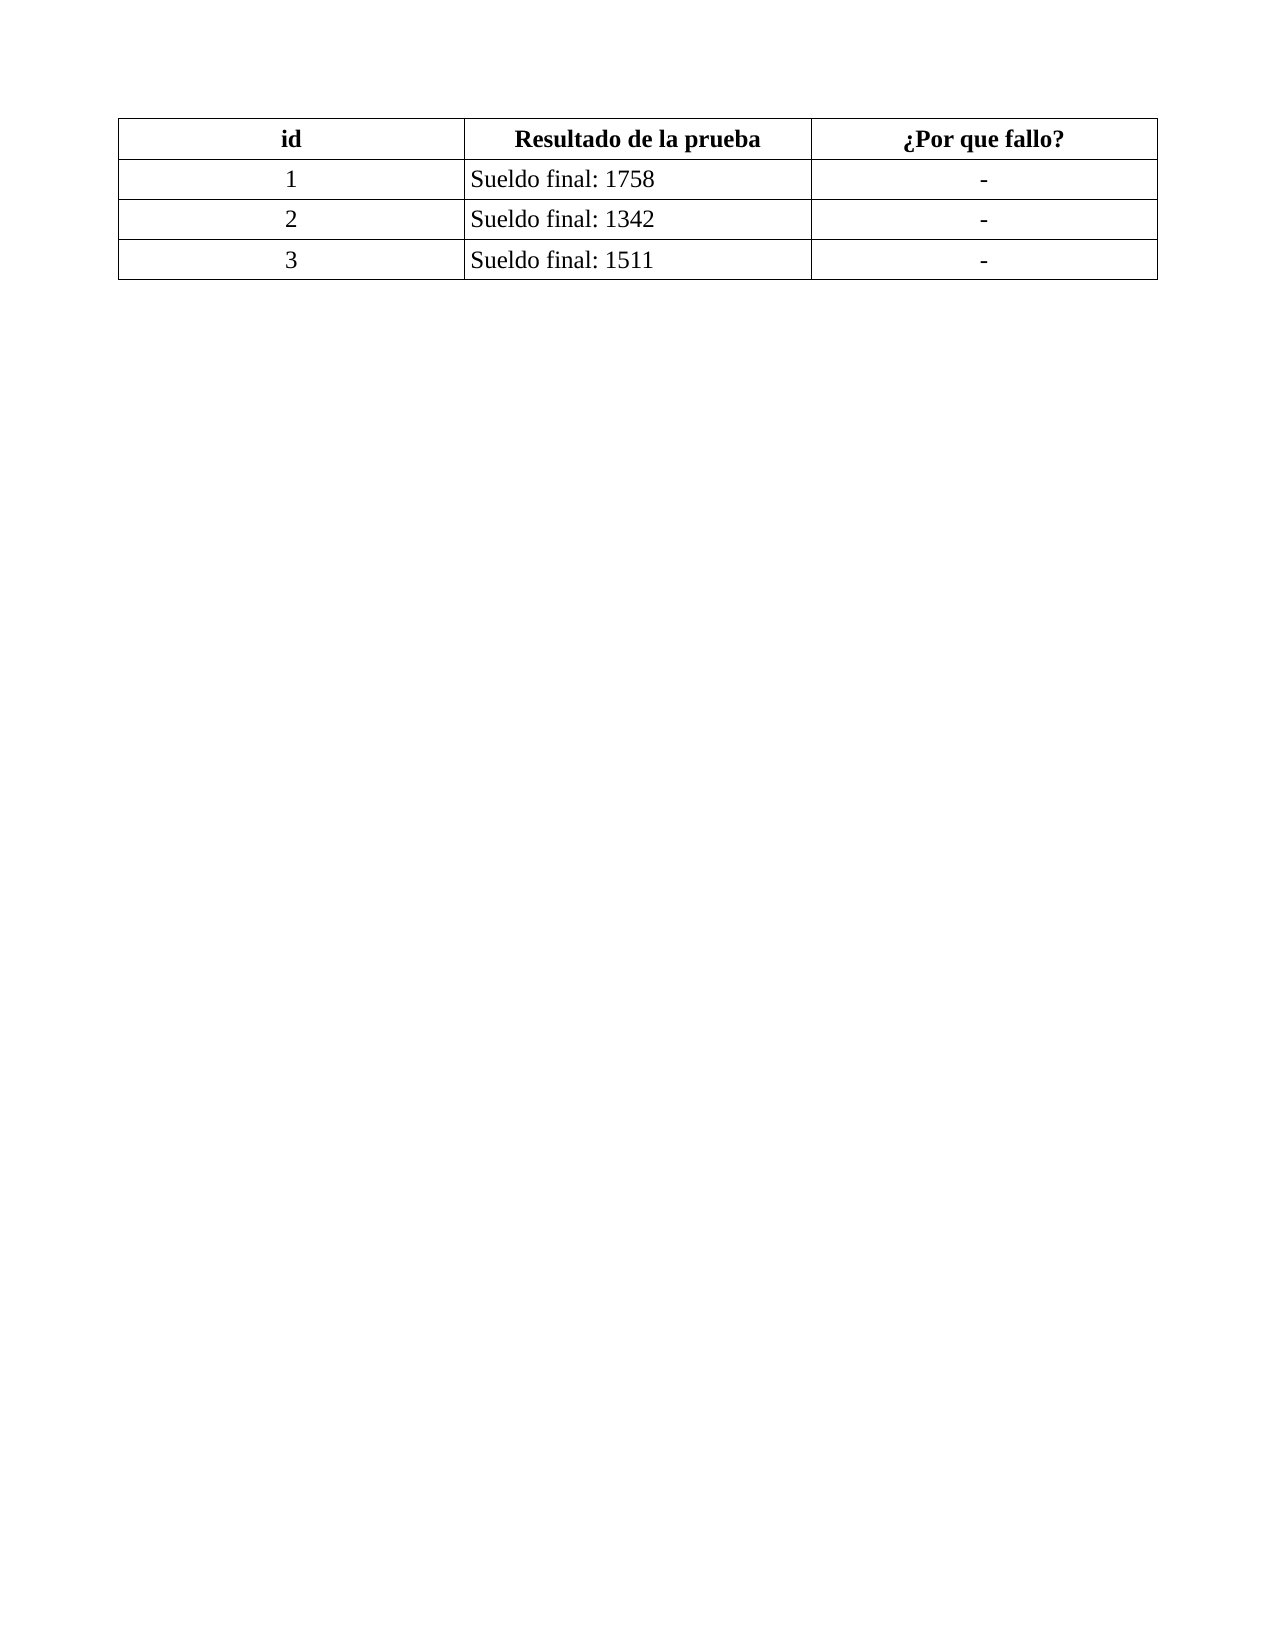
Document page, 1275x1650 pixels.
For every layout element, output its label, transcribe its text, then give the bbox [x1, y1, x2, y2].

table_cell - [812, 160, 1157, 199]
table_cell 1 [119, 160, 464, 199]
table_cell - [812, 240, 1157, 279]
table_cell 3 [119, 240, 464, 279]
table_cell Sueldo final: 1758 [465, 160, 811, 199]
table_cell Sueldo final: 1511 [465, 240, 811, 279]
table_header id [119, 119, 464, 158]
table_cell - [812, 200, 1157, 239]
table_header ¿Por que fallo? [812, 119, 1157, 158]
table_header Resultado de la prueba [465, 119, 811, 158]
table_cell Sueldo final: 1342 [465, 200, 811, 239]
table_cell 2 [119, 200, 464, 239]
